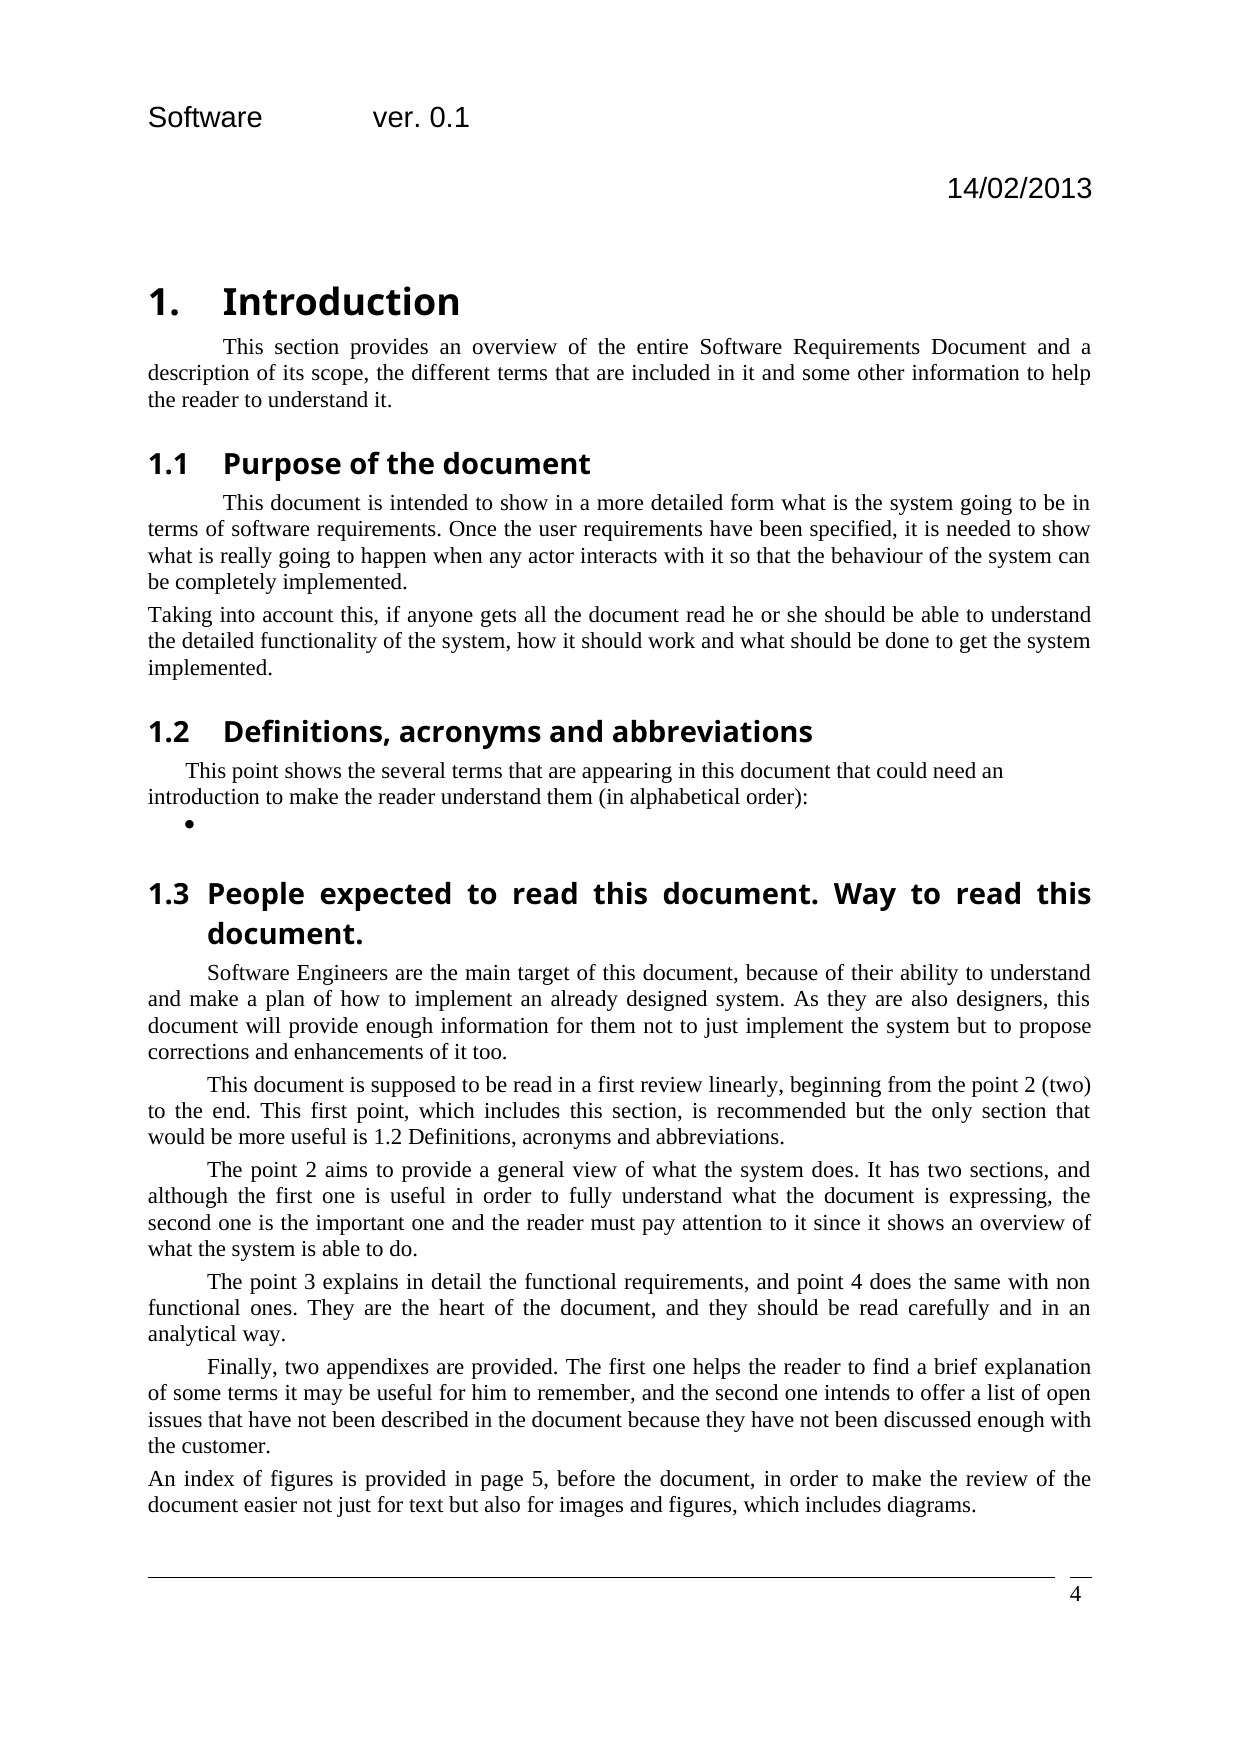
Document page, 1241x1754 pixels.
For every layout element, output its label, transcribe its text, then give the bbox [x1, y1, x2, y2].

text The point 3 explains in detail the functional requirements, and point 4 does the same with non functional ones. They are the heart of the document, and they should be read carefully and in an analytical way. [148, 1268, 1092, 1347]
text An index of figures is provided in page 5, before the document, in order to make the review of the document easier not just for text but also for images and figures, which includes diagrams. [148, 1465, 1092, 1517]
text This point shows the several terms that are appearing in this document that could need an introduction to make the reader understand them (in alphabetical order): [148, 757, 1092, 810]
text Taking into account this, if anyone gets all the document read he or she should be able to understand the detailed functionality of the system, how it should work and what should be done to get the system implemented. [148, 601, 1092, 680]
text Software Engineers are the main target of this document, because of their ability to understand and make a plan of how to implement an already designed system. As they are also designers, this document will provide enough information for them not to just implement the system but to propose corrections and enhancements of it too. [148, 959, 1092, 1064]
text The point 2 aims to provide a general view of what the system does. It has two sections, and although the first one is useful in order to fully understand what the document is expressing, the second one is the important one and the reader must pay attention to it since it shows an overview of what the system is able to do. [148, 1156, 1092, 1261]
subtitle Definitions, acronyms and abbreviations [148, 711, 1092, 751]
subtitle Introduction [148, 276, 1092, 327]
text This document is intended to show in a more detailed form what is the system going to be in terms of software requirements. Once the user requirements have been specified, it is needed to show what is really going to happen when any actor interacts with it so that the behaviour of the system can be completely implemented. [148, 489, 1092, 594]
text Finally, two appendixes are provided. The first one helps the reader to find a brief explanation of some terms it may be useful for him to remember, and the second one intends to offer a list of open issues that have not been described in the document because they have not been discussed enough with the customer. [148, 1353, 1092, 1458]
text This section provides an overview of the entire Software Requirements Document and a description of its scope, the different terms that are included in it and some other information to help the reader to understand it. [148, 333, 1092, 412]
text This document is supposed to be read in a first review linearly, beginning from the point 2 (two) to the end. This first point, which includes this section, is recommended but the only section that would be more useful is 1.2 Definitions, acronyms and abbreviations. [148, 1071, 1092, 1150]
subtitle Purpose of the document [148, 443, 1092, 483]
subtitle People expected to read this document. Way to read this document. [148, 873, 1092, 953]
